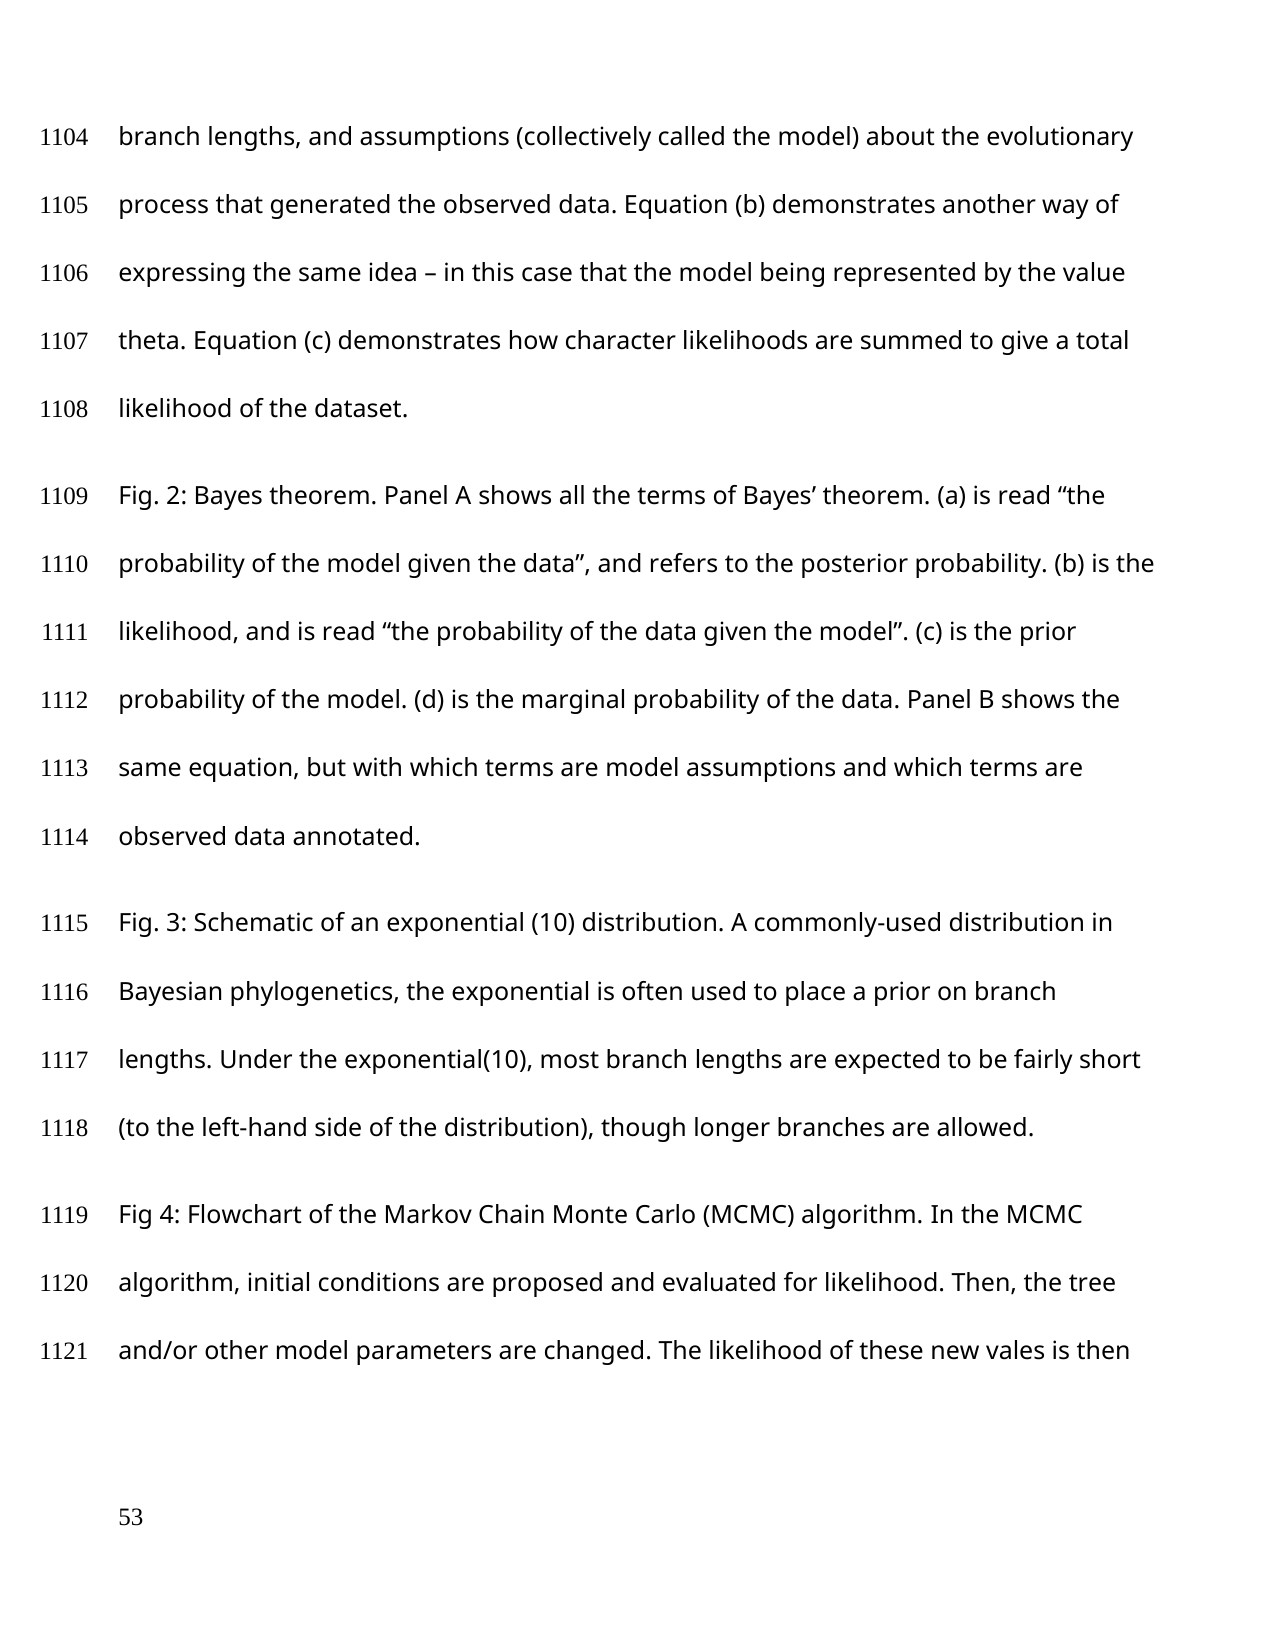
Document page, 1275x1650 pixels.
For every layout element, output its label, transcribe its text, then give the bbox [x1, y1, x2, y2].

text Fig 4: Flowchart of the Markov Chain Monte Carlo (MCMC) algorithm. In the MCMC algorithm, initial conditions are proposed and evaluated for likelihood. Then, the tree and/or other model parameters are changed. The likelihood of these new vales is then [118, 1196, 1157, 1367]
text Fig. 3: Schematic of an exponential (10) distribution. A commonly-used distribution in Bayesian phylogenetics, the exponential is often used to place a prior on branch lengths. Under the exponential(10), most branch lengths are expected to be fairly short (to the left-hand side of the distribution), though longer branches are allowed. [118, 905, 1157, 1143]
text branch lengths, and assumptions (collectively called the model) about the evolutionary process that generated the observed data. Equation (b) demonstrates another way of expressing the same idea – in this case that the model being represented by the value theta. Equation (c) demonstrates how character likelihoods are summed to give a total likelihood of the dataset. [118, 118, 1157, 425]
text Fig. 2: Bayes theorem. Panel A shows all the terms of Bayes’ theorem. (a) is read “the probability of the model given the data”, and refers to the posterior probability. (b) is the likelihood, and is read “the probability of the data given the model”. (c) is the prior probability of the model. (d) is the marginal probability of the data. Panel B shows the same equation, but with which terms are model assumptions and which terms are observed data annotated. [118, 477, 1157, 852]
